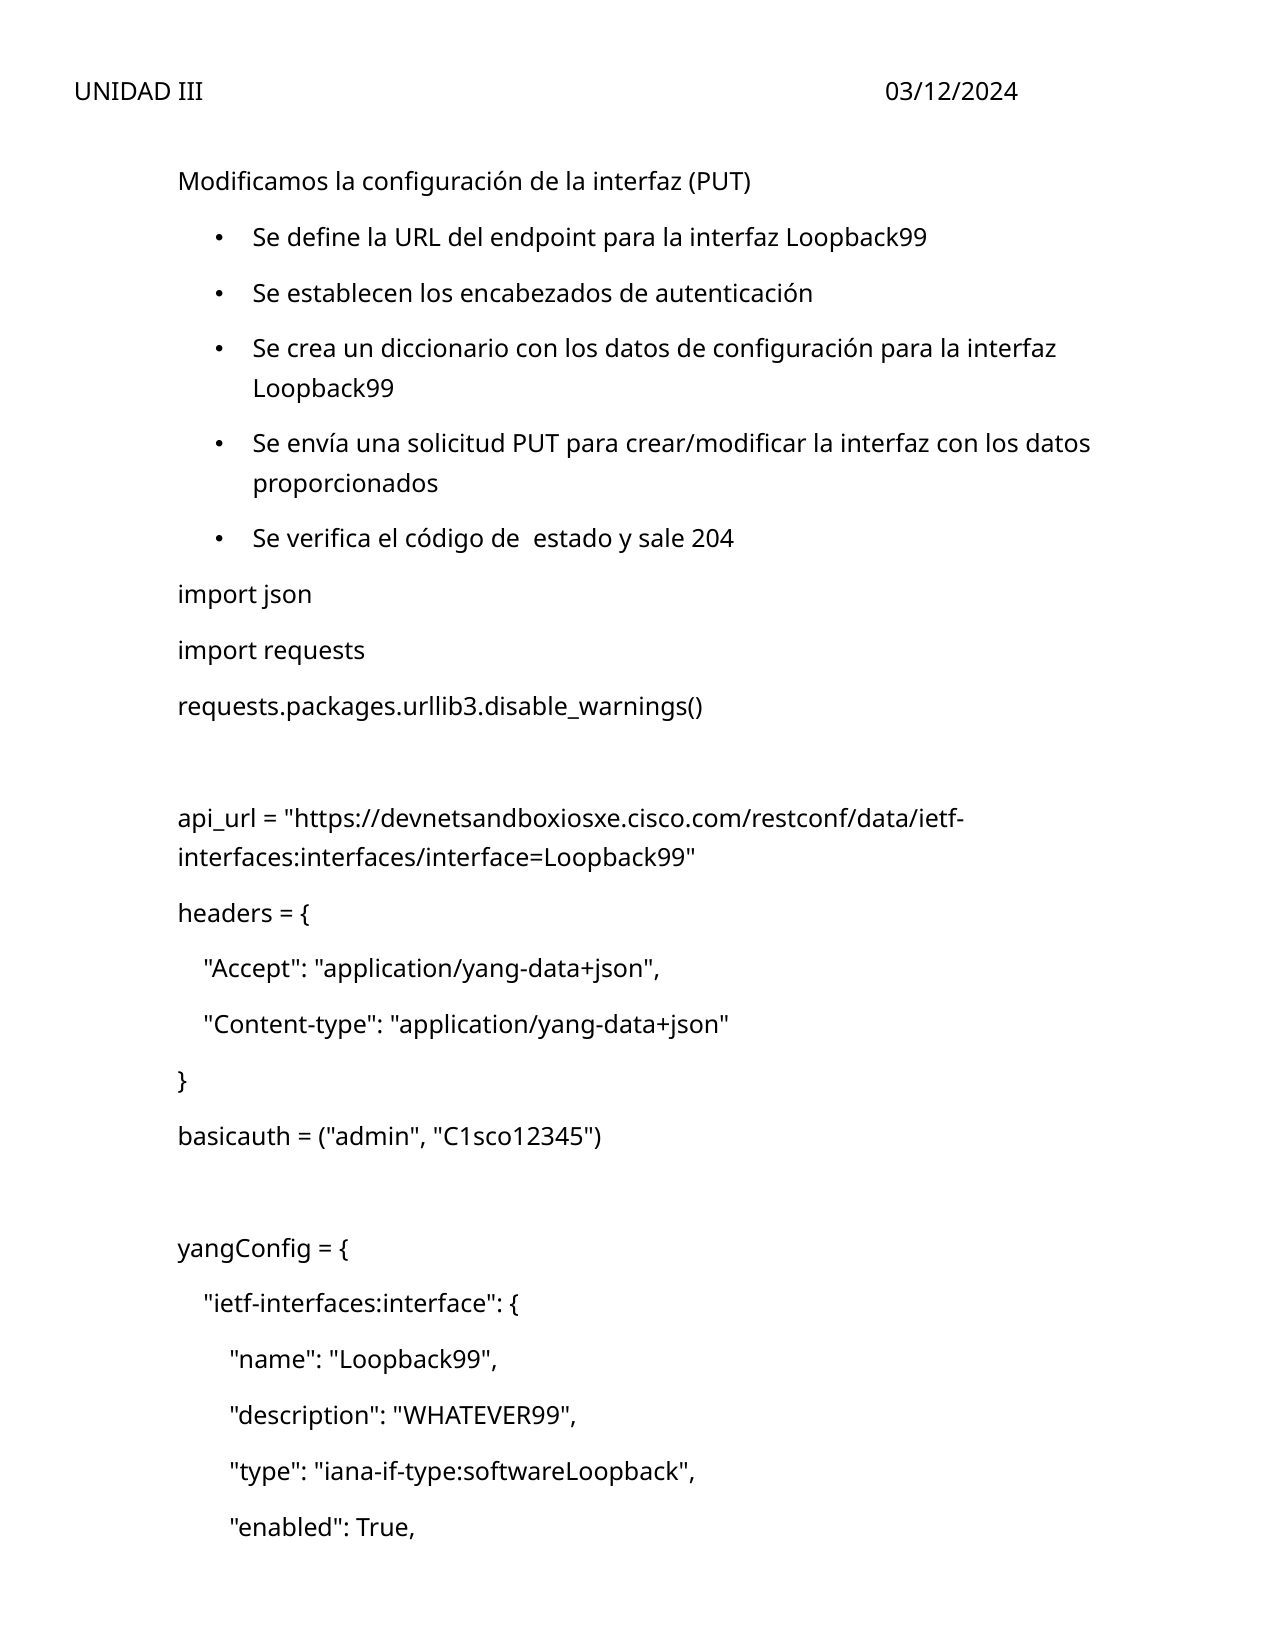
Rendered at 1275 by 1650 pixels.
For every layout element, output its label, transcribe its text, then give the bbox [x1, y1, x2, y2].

text "Content-type": "application/yang-data+json" [177, 1007, 1098, 1041]
text Modificamos la configuración de la interfaz (PUT) [177, 164, 1098, 198]
text api_url = "https://devnetsandboxiosxe.cisco.com/restconf/data/ietf-interfaces:interfaces/interface=Loopback99" [177, 800, 1098, 873]
text yangConfig = { [177, 1230, 1098, 1264]
text "type": "iana-if-type:softwareLoopback", [177, 1454, 1098, 1488]
list Se establecen los encabezados de autenticación [215, 275, 1098, 309]
text "enabled": True, [177, 1509, 1098, 1543]
list Se define la URL del endpoint para la interfaz Loopback99 [215, 219, 1098, 253]
text requests.packages.urllib3.disable_warnings() [177, 689, 1098, 723]
text } [177, 1063, 1098, 1097]
text import json [177, 577, 1098, 611]
text import requests [177, 633, 1098, 667]
text "ietf-interfaces:interface": { [177, 1286, 1098, 1320]
list Se envía una solicitud PUT para crear/modificar la interfaz con los datos proporcionados [215, 426, 1098, 499]
text "description": "WHATEVER99", [177, 1398, 1098, 1432]
text "name": "Loopback99", [177, 1342, 1098, 1376]
text basicauth = ("admin", "C1sco12345") [177, 1119, 1098, 1153]
text "Accept": "application/yang-data+json", [177, 951, 1098, 985]
list Se verifica el código de estado y sale 204 [215, 521, 1098, 555]
list Se crea un diccionario con los datos de configuración para la interfaz Loopback99 [215, 331, 1098, 404]
text headers = { [177, 895, 1098, 929]
